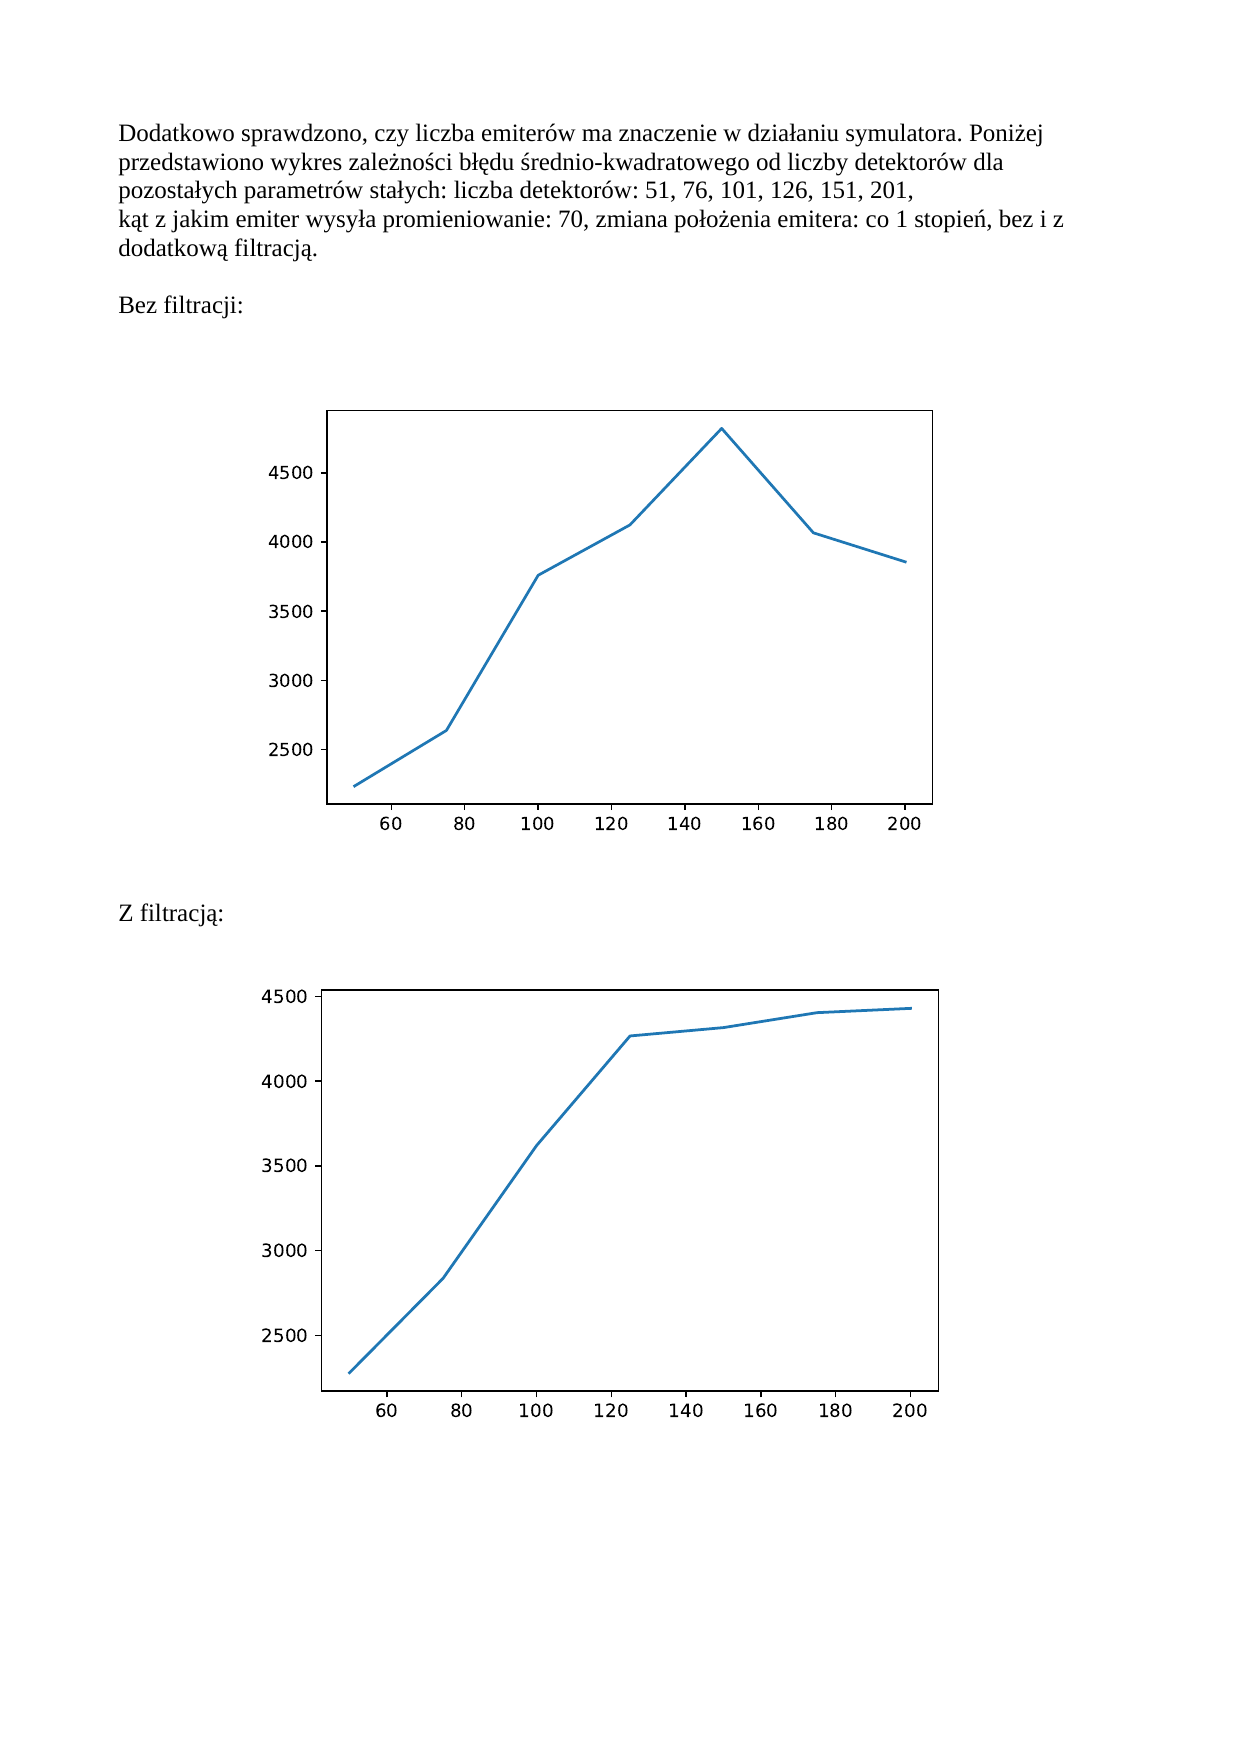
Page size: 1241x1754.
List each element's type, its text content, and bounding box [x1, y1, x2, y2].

text Bez filtracji: [118, 291, 1122, 319]
text Dodatkowo sprawdzono, czy liczba emiterów ma znaczenie w działaniu symulatora. Poniżej przedstawiono wykres zależności błędu średnio-kwadratowego od liczby detektorów dla pozostałych parametrów stałych: liczba detektorów: 51, 76, 101, 126, 151, 201, kąt z jakim emiter wysyła promieniowanie: 70, zmiana położenia emitera: co 1 stopień, bez i z dodatkową filtracją. [118, 118, 1122, 262]
text Z filtracją: [118, 898, 1122, 927]
